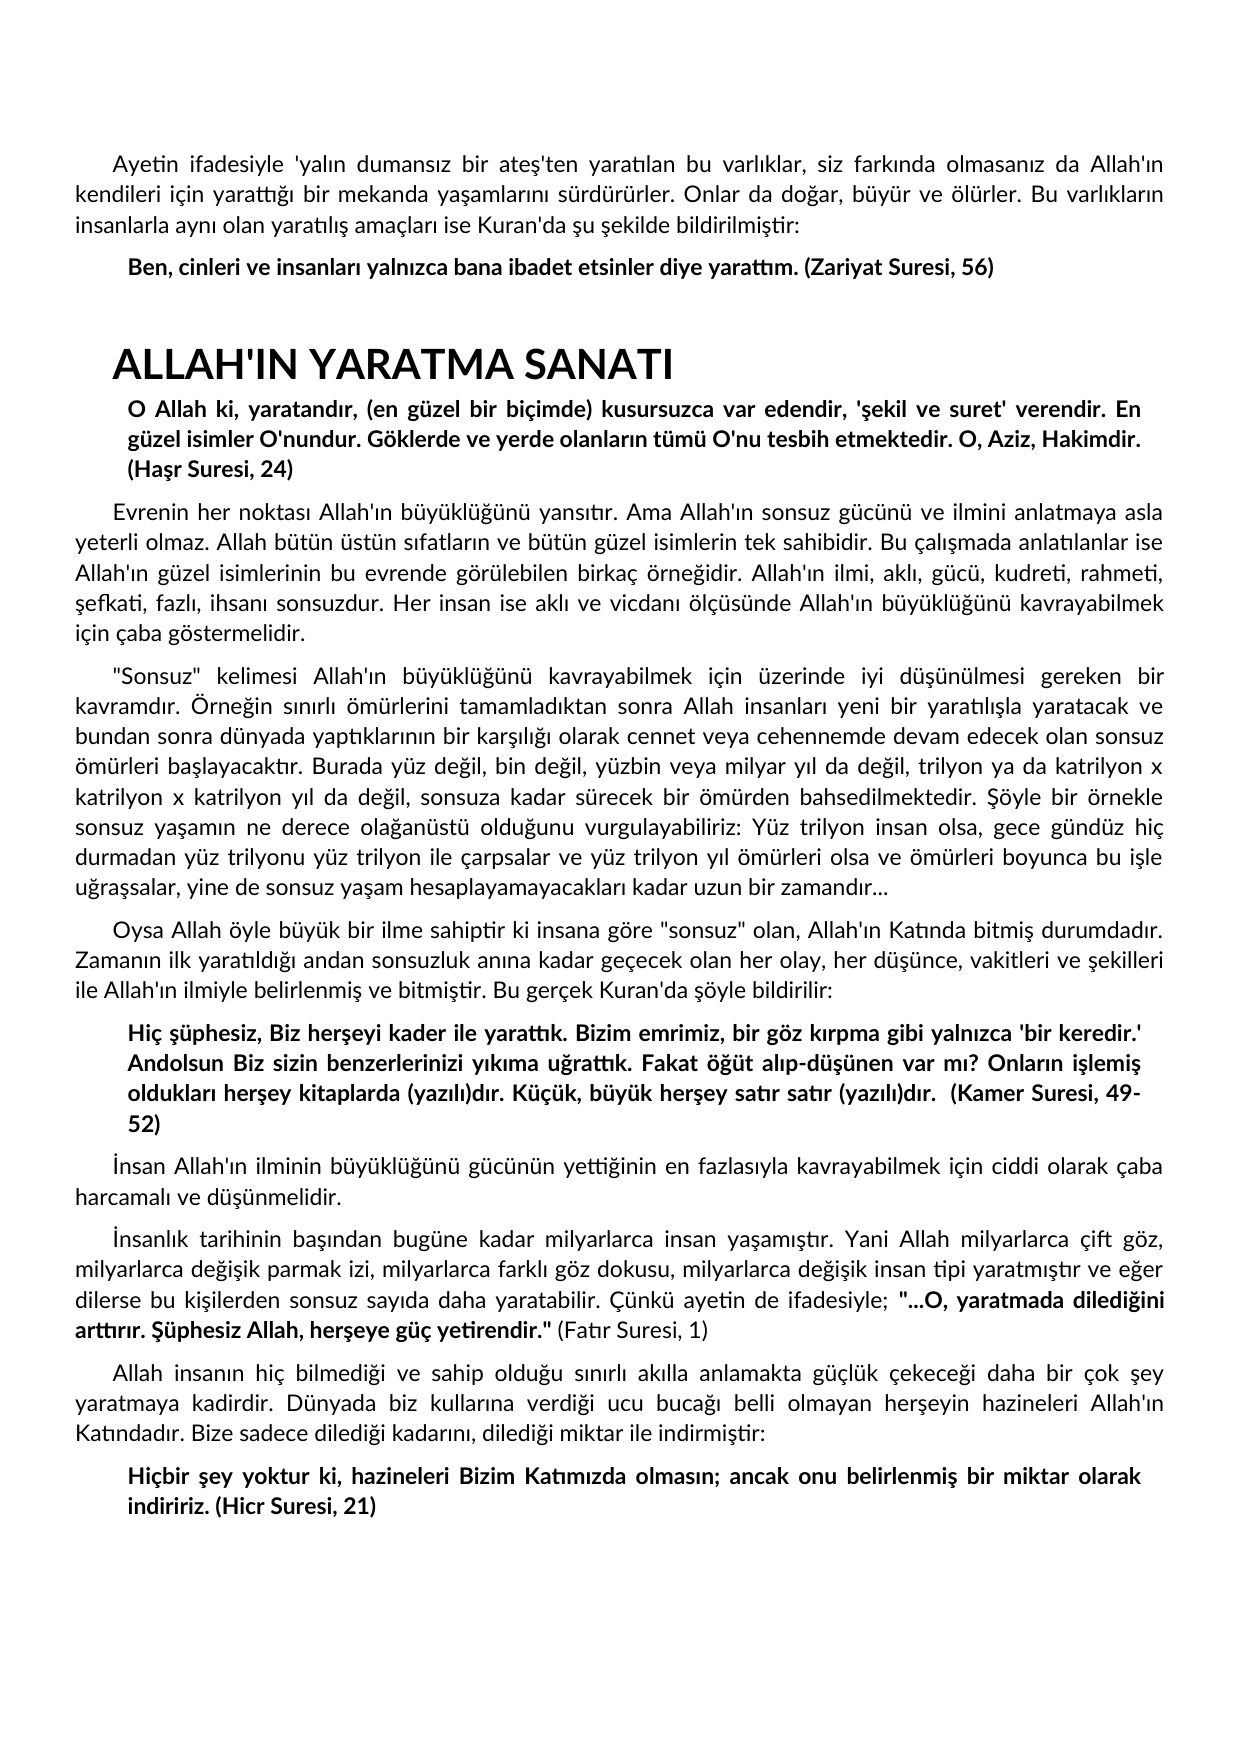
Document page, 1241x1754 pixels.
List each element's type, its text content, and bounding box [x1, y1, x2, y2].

text O Allah ki, yaratandır, (en güzel bir biçimde) kusursuzca var edendir, 'şekil ve suret' verendir. En güzel isimler O'nundur. Göklerde ve yerde olanların tümü O'nu tesbih etmektedir. O, Aziz, Hakimdir. (Haşr Suresi, 24) [127, 395, 1143, 483]
text "Sonsuz" kelimesi Allah'ın büyüklüğünü kavrayabilmek için üzerinde iyi düşünülmesi gereken bir kavramdır. Örneğin sınırlı ömürlerini tamamladıktan sonra Allah insanları yeni bir yaratılışla yaratacak ve bundan sonra dünyada yaptıklarının bir karşılığı olarak cennet veya cehennemde devam edecek olan sonsuz ömürleri başlayacaktır. Burada yüz değil, bin değil, yüzbin veya milyar yıl da değil, trilyon ya da katrilyon x katrilyon x katrilyon yıl da değil, sonsuza kadar sürecek bir ömürden bahsedilmektedir. Şöyle bir örnekle sonsuz yaşamın ne derece olağanüstü olduğunu vurgulayabiliriz: Yüz trilyon insan olsa, gece gündüz hiç durmadan yüz trilyonu yüz trilyon ile çarpsalar ve yüz trilyon yıl ömürleri olsa ve ömürleri boyunca bu işle uğraşsalar, yine de sonsuz yaşam hesaplayamayacakları kadar uzun bir zamandır... [75, 661, 1165, 900]
text İnsan Allah'ın ilminin büyüklüğünü gücünün yettiğinin en fazlasıyla kavrayabilmek için ciddi olarak çaba harcamalı ve düşünmelidir. [75, 1152, 1165, 1210]
text Ayetin ifadesiyle 'yalın dumansız bir ateş'ten yaratılan bu varlıklar, siz farkında olmasanız da Allah'ın kendileri için yarattığı bir mekanda yaşamlarını sürdürürler. Onlar da doğar, büyür ve ölürler. Bu varlıkların insanlarla aynı olan yaratılış amaçları ise Kuran'da şu şekilde bildirilmiştir: [75, 150, 1165, 238]
subtitle ALLAH'IN YARATMA SANATI [112, 338, 1165, 388]
text Hiçbir şey yoktur ki, hazineleri Bizim Katımızda olmasın; ancak onu belirlenmiş bir miktar olarak indiririz. (Hicr Suresi, 21) [127, 1461, 1143, 1519]
text Hiç şüphesiz, Biz herşeyi kader ile yarattık. Bizim emrimiz, bir göz kırpma gibi yalnızca 'bir keredir.' Andolsun Biz sizin benzerlerinizi yıkıma uğrattık. Fakat öğüt alıp-düşünen var mı? Onların işlemiş oldukları herşey kitaplarda (yazılı)dır. Küçük, büyük herşey satır satır (yazılı)dır. (Kamer Suresi, 49-52) [127, 1019, 1143, 1137]
text İnsanlık tarihinin başından bugüne kadar milyarlarca insan yaşamıştır. Yani Allah milyarlarca çift göz, milyarlarca değişik parmak izi, milyarlarca farklı göz dokusu, milyarlarca değişik insan tipi yaratmıştır ve eğer dilerse bu kişilerden sonsuz sayıda daha yaratabilir. Çünkü ayetin de ifadesiyle; "...O, yaratmada dilediğini arttırır. Şüphesiz Allah, herşeye güç yetirendir." (Fatır Suresi, 1) [75, 1225, 1165, 1343]
text Evrenin her noktası Allah'ın büyüklüğünü yansıtır. Ama Allah'ın sonsuz gücünü ve ilmini anlatmaya asla yeterli olmaz. Allah bütün üstün sıfatların ve bütün güzel isimlerin tek sahibidir. Bu çalışmada anlatılanlar ise Allah'ın güzel isimlerinin bu evrende görülebilen birkaç örneğidir. Allah'ın ilmi, aklı, gücü, kudreti, rahmeti, şefkati, fazlı, ihsanı sonsuzdur. Her insan ise aklı ve vicdanı ölçüsünde Allah'ın büyüklüğünü kavrayabilmek için çaba göstermelidir. [75, 498, 1165, 646]
text Ben, cinleri ve insanları yalnızca bana ibadet etsinler diye yarattım. (Zariyat Suresi, 56) [127, 253, 1143, 281]
text Oysa Allah öyle büyük bir ilme sahiptir ki insana göre "sonsuz" olan, Allah'ın Katında bitmiş durumdadır. Zamanın ilk yaratıldığı andan sonsuzluk anına kadar geçecek olan her olay, her düşünce, vakitleri ve şekilleri ile Allah'ın ilmiyle belirlenmiş ve bitmiştir. Bu gerçek Kuran'da şöyle bildirilir: [75, 916, 1165, 1003]
text Allah insanın hiç bilmediği ve sahip olduğu sınırlı akılla anlamakta güçlük çekeceği daha bir çok şey yaratmaya kadirdir. Dünyada biz kullarına verdiği ucu bucağı belli olmayan herşeyin hazineleri Allah'ın Katındadır. Bize sadece dilediği kadarını, dilediği miktar ile indirmiştir: [75, 1358, 1165, 1446]
